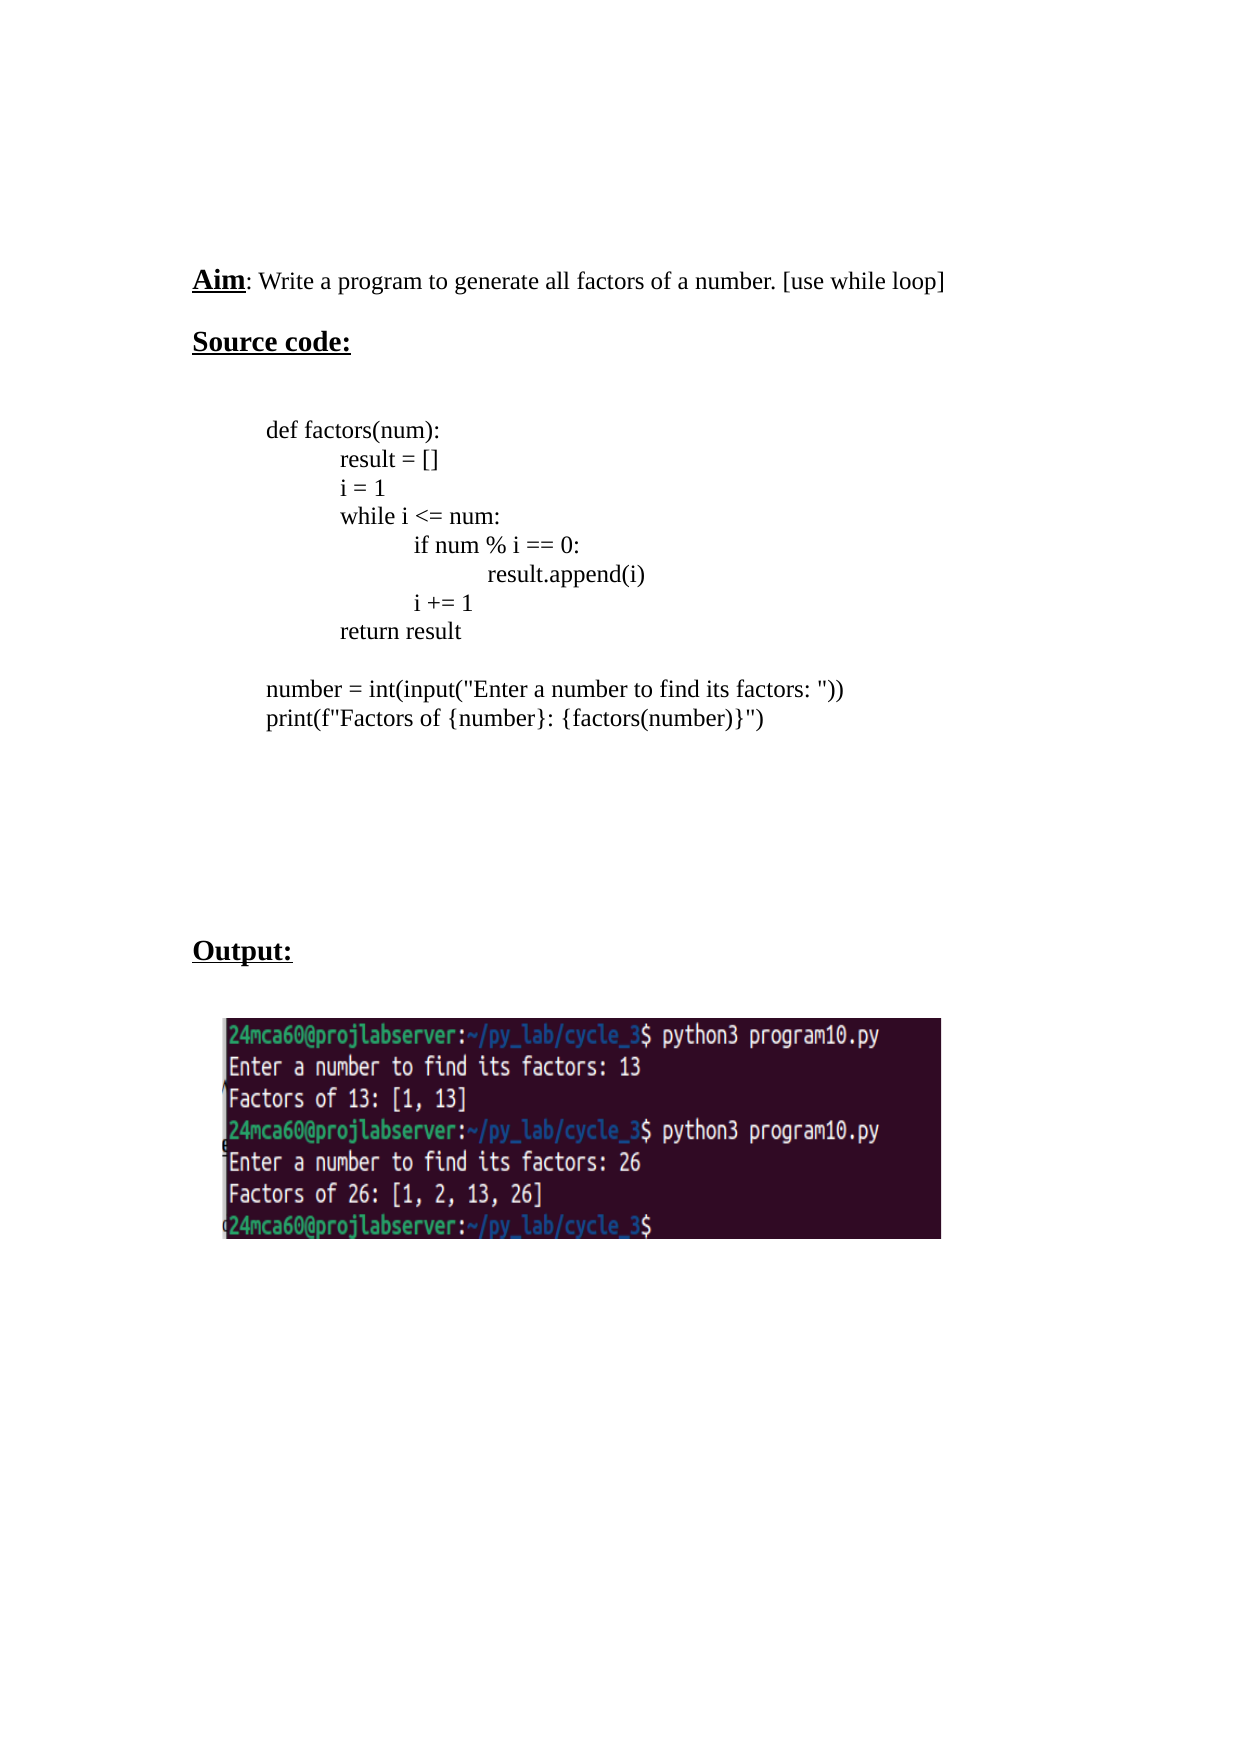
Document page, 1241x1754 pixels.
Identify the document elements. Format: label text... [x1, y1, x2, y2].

picture [222, 1018, 942, 1239]
text Source code: [118, 324, 1122, 358]
text return result [118, 616, 1122, 645]
text i += 1 [118, 588, 1122, 616]
text result.append(i) [118, 559, 1122, 588]
text i = 1 [118, 473, 1122, 501]
text while i <= num: [118, 501, 1122, 530]
text Aim: Write a program to generate all factors of a number. [use while loop] [118, 262, 1122, 295]
text number = int(input("Enter a number to find its factors: ")) [118, 674, 1122, 703]
text def factors(num): [118, 415, 1122, 444]
text Output: [118, 933, 1122, 966]
text if num % i == 0: [118, 530, 1122, 559]
text result = [] [118, 444, 1122, 473]
text print(f"Factors of {number}: {factors(number)}") [118, 703, 1122, 731]
